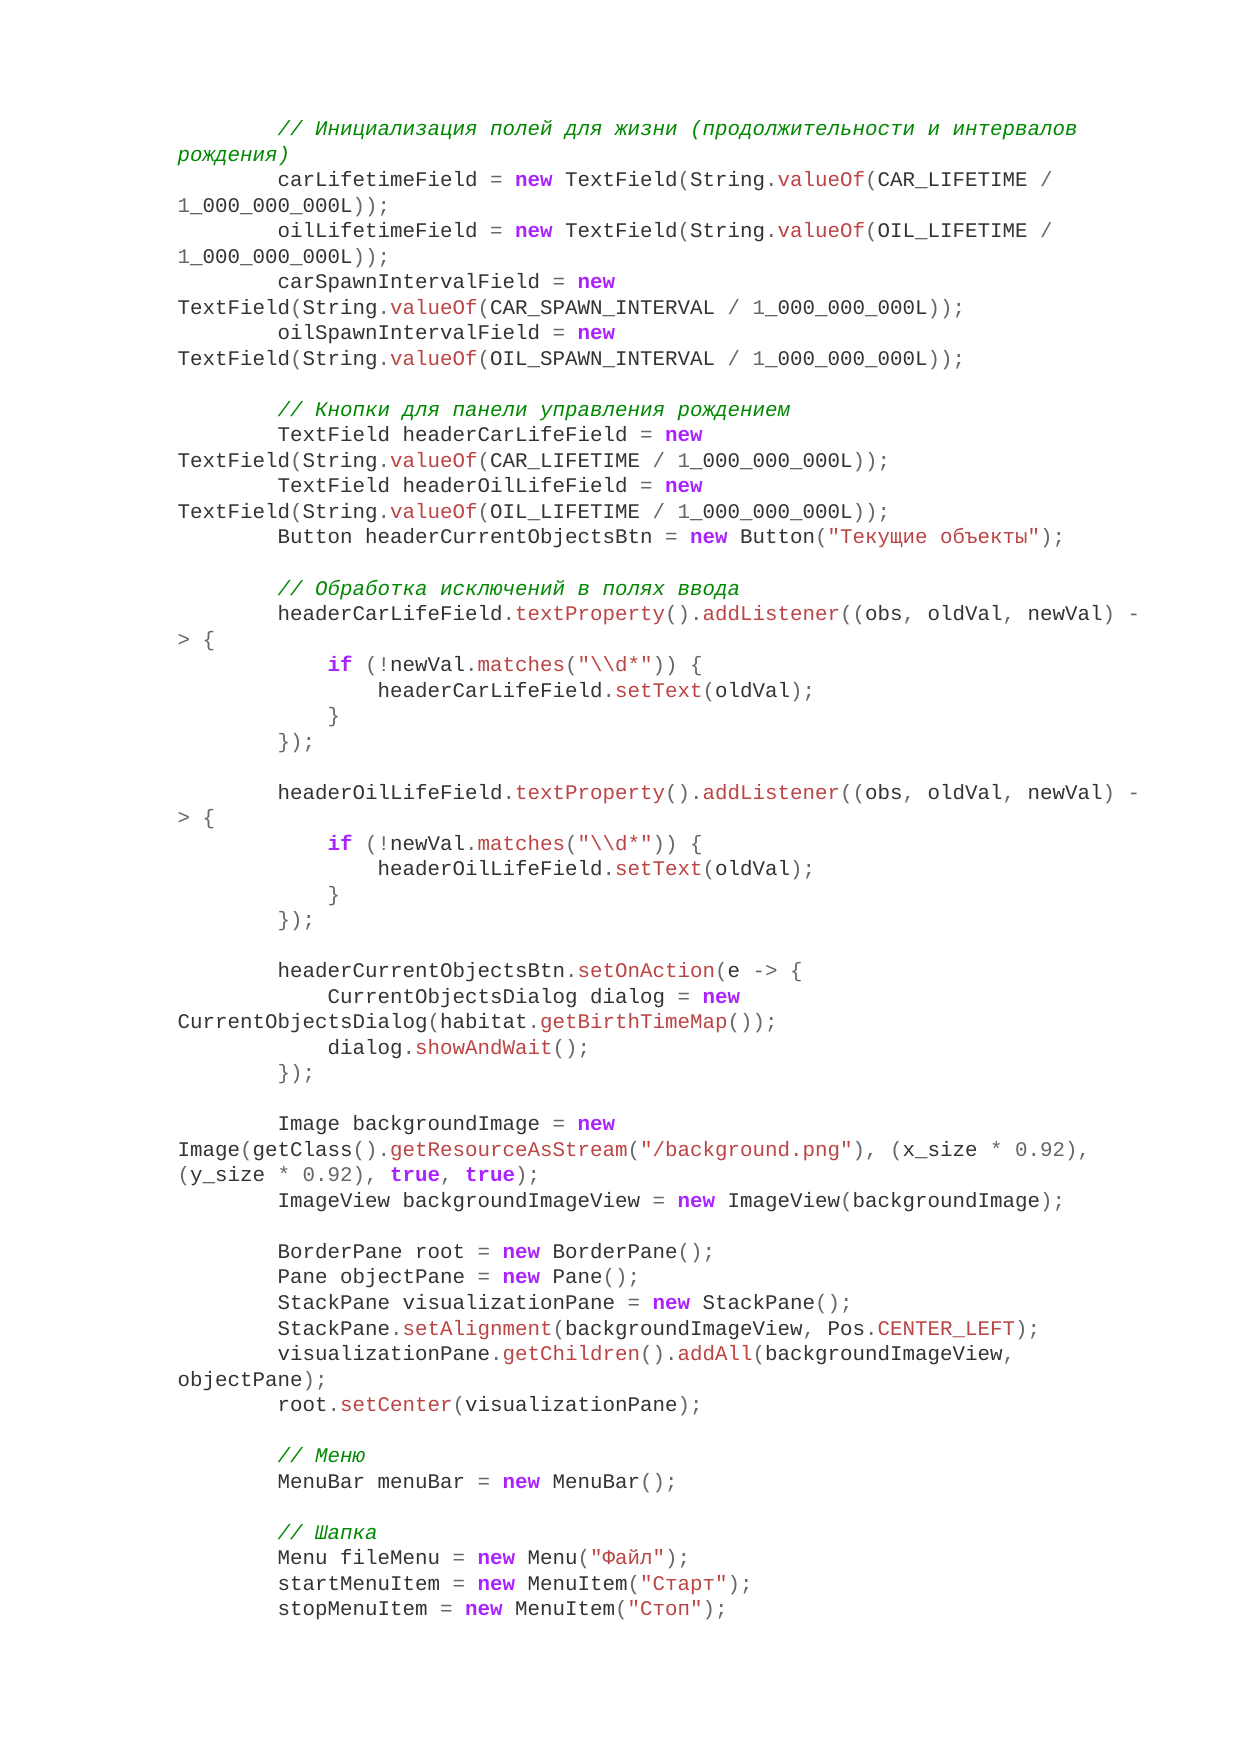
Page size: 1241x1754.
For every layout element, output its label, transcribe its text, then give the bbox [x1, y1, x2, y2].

text StackPane.setAlignment(backgroundImageView, Pos.CENTER_LEFT); [177, 1318, 1152, 1341]
text oilSpawnIntervalField = new TextField(String.valueOf(OIL_SPAWN_INTERVAL / 1_000_000_000L)); [177, 322, 1152, 371]
text headerCurrentObjectsBtn.setOnAction(e -> { [177, 960, 1152, 984]
text TextField headerCarLifeField = new TextField(String.valueOf(CAR_LIFETIME / 1_000_000_000L)); [177, 424, 1152, 473]
text // Меню [177, 1445, 1152, 1469]
text headerOilLifeField.setText(oldVal); [177, 858, 1152, 882]
text Image backgroundImage = new Image(getClass().getResourceAsStream("/background.png"), (x_size * 0.92), (y_size * 0.92), true, true); [177, 1113, 1152, 1188]
text // Инициализация полей для жизни (продолжительности и интервалов рождения) [177, 118, 1152, 167]
text CurrentObjectsDialog dialog = new CurrentObjectsDialog(habitat.getBirthTimeMap()); [177, 986, 1152, 1035]
text carSpawnIntervalField = new TextField(String.valueOf(CAR_SPAWN_INTERVAL / 1_000_000_000L)); [177, 271, 1152, 320]
text root.setCenter(visualizationPane); [177, 1394, 1152, 1418]
text }); [177, 731, 1152, 754]
text headerOilLifeField.textProperty().addListener((obs, oldVal, newVal) -> { [177, 782, 1152, 831]
text // Шапка [177, 1522, 1152, 1545]
text Pane objectPane = new Pane(); [177, 1267, 1152, 1290]
text }); [177, 1062, 1152, 1086]
text } [177, 884, 1152, 907]
text if (!newVal.matches("\\d*")) { [177, 833, 1152, 856]
text }); [177, 909, 1152, 933]
text stopMenuItem = new MenuItem("Стоп"); [177, 1598, 1152, 1622]
text Menu fileMenu = new Menu("Файл"); [177, 1547, 1152, 1571]
text visualizationPane.getChildren().addAll(backgroundImageView, objectPane); [177, 1343, 1152, 1392]
text if (!newVal.matches("\\d*")) { [177, 654, 1152, 678]
text TextField headerOilLifeField = new TextField(String.valueOf(OIL_LIFETIME / 1_000_000_000L)); [177, 475, 1152, 524]
text StackPane visualizationPane = new StackPane(); [177, 1292, 1152, 1316]
text // Обработка исключений в полях ввода [177, 577, 1152, 601]
text startMenuItem = new MenuItem("Старт"); [177, 1573, 1152, 1596]
text // Кнопки для панели управления рождением [177, 399, 1152, 422]
text carLifetimeField = new TextField(String.valueOf(CAR_LIFETIME / 1_000_000_000L)); [177, 169, 1152, 218]
text Button headerCurrentObjectsBtn = new Button("Текущие объекты"); [177, 526, 1152, 550]
text headerCarLifeField.setText(oldVal); [177, 679, 1152, 703]
text dialog.showAndWait(); [177, 1037, 1152, 1061]
text MenuBar menuBar = new MenuBar(); [177, 1471, 1152, 1494]
text oilLifetimeField = new TextField(String.valueOf(OIL_LIFETIME / 1_000_000_000L)); [177, 220, 1152, 269]
text BorderPane root = new BorderPane(); [177, 1241, 1152, 1265]
text headerCarLifeField.textProperty().addListener((obs, oldVal, newVal) -> { [177, 603, 1152, 652]
text ImageView backgroundImageView = new ImageView(backgroundImage); [177, 1190, 1152, 1214]
text } [177, 705, 1152, 729]
